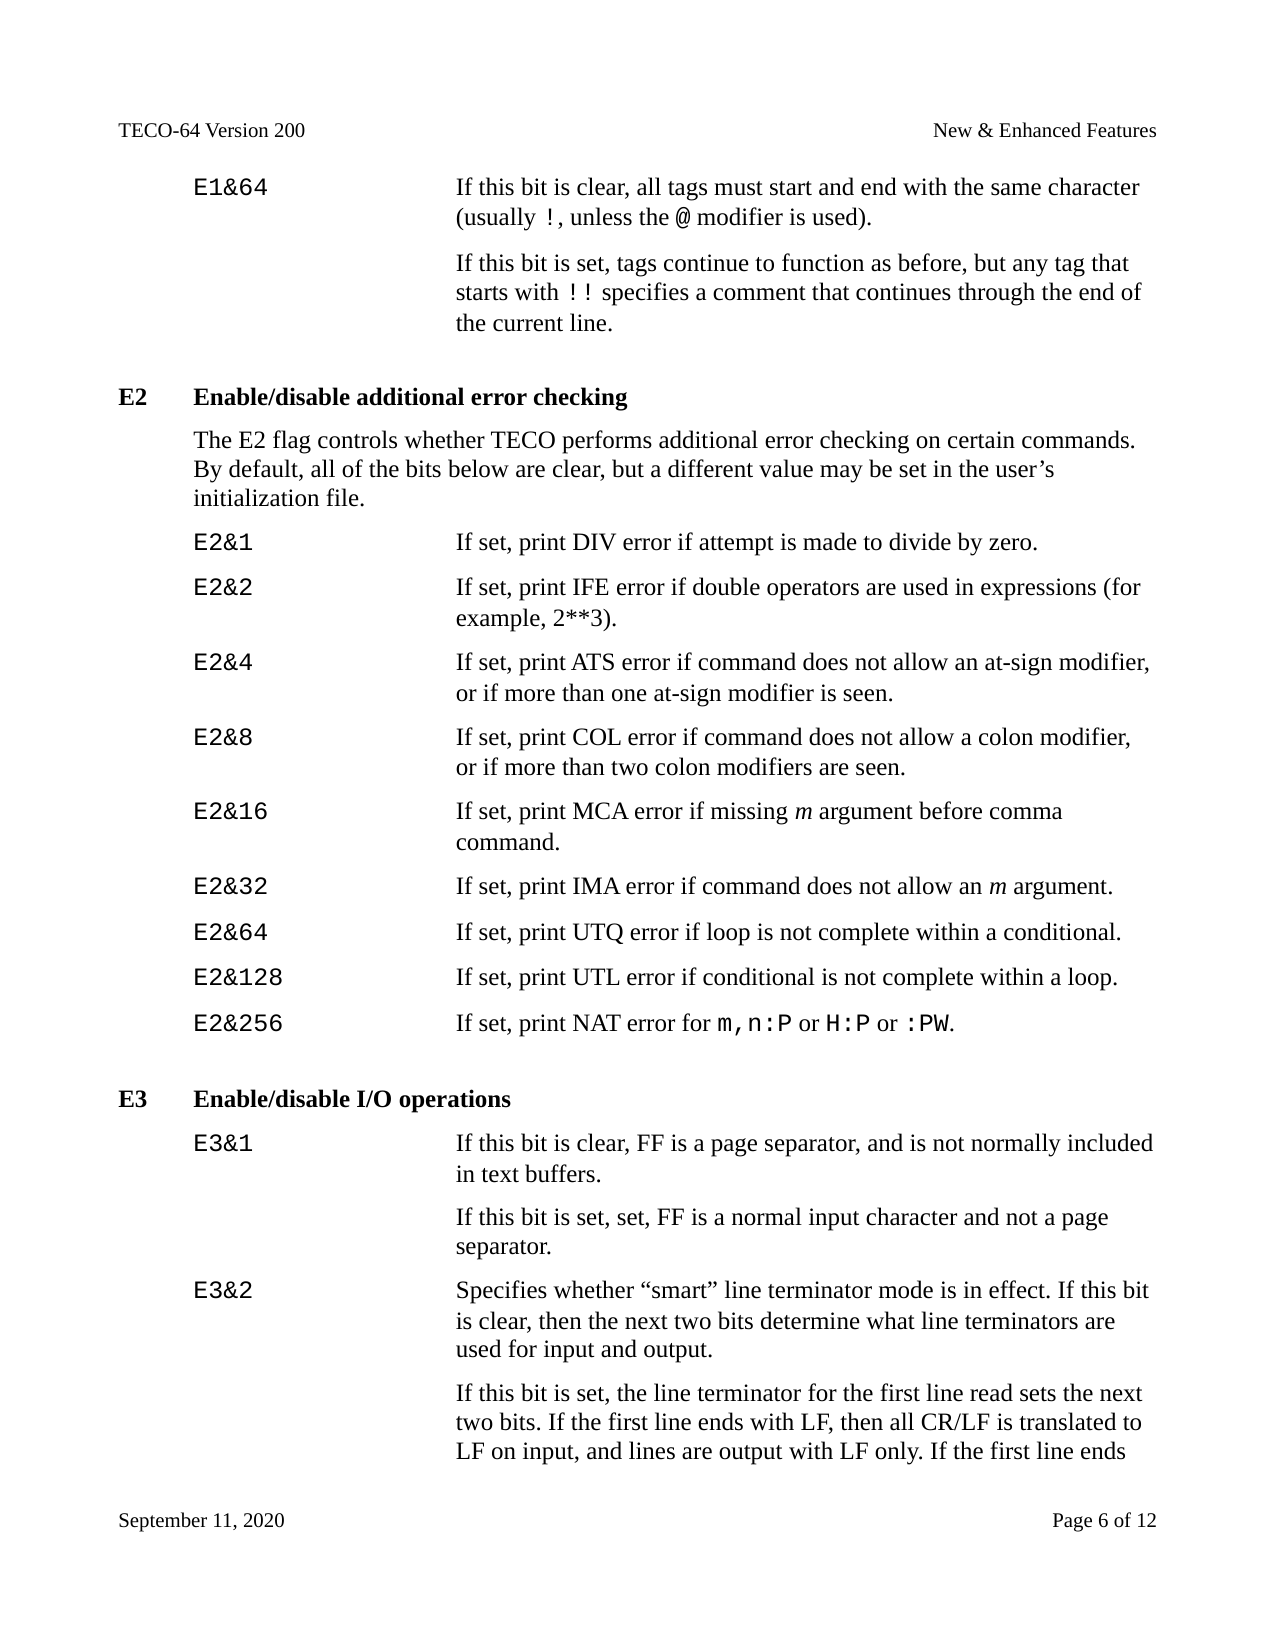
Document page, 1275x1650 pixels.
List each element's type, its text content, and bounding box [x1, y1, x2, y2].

text E1&64 If this bit is clear, all tags must start and end with the same character (usually !, unless the @ modifier is used). [193, 172, 1157, 233]
text E2&4 If set, print ATS error if command does not allow an at-sign modifier, or if more than one at-sign modifier is seen. [193, 647, 1157, 707]
text E2&32 If set, print IMA error if command does not allow an m argument. [193, 871, 1157, 902]
text The E2 flag controls whether TECO performs additional error checking on certain commands. By default, all of the bits below are clear, but a different value may be set in the user’s initialization file. [193, 425, 1157, 512]
text If this bit is set, the line terminator for the first line read sets the next two bits. If the first line ends with LF, then all CR/LF is translated to LF on input, and lines are output with LF only. If the first line ends [456, 1378, 1157, 1464]
text E2&128 If set, print UTL error if conditional is not complete within a loop. [193, 962, 1157, 993]
text E3&1 If this bit is clear, FF is a page separator, and is not normally included in text buffers. [193, 1128, 1157, 1187]
text E2&256 If set, print NAT error for m,n:P or H:P or :PW. [193, 1008, 1157, 1039]
text E2&64 If set, print UTQ error if loop is not complete within a conditional. [193, 917, 1157, 947]
text E2&16 If set, print MCA error if missing m argument before comma command. [193, 796, 1157, 856]
text E2&8 If set, print COL error if command does not allow a colon modifier, or if more than two colon modifiers are seen. [193, 722, 1157, 781]
text E2&2 If set, print IFE error if double operators are used in expressions (for example, 2**3). [193, 572, 1157, 632]
text E2&1 If set, print DIV error if attempt is made to divide by zero. [193, 527, 1157, 557]
text If this bit is set, tags continue to function as before, but any tag that starts with !! specifies a comment that continues through the end of the current line. [456, 248, 1157, 337]
text E3 Enable/disable I/O operations [118, 1084, 1157, 1113]
text E3&2 Specifies whether “smart” line terminator mode is in effect. If this bit is clear, then the next two bits determine what line terminators are used for input and output. [193, 1275, 1157, 1363]
text If this bit is set, set, FF is a normal input character and not a page separator. [456, 1202, 1157, 1260]
text E2 Enable/disable additional error checking [118, 382, 1157, 410]
